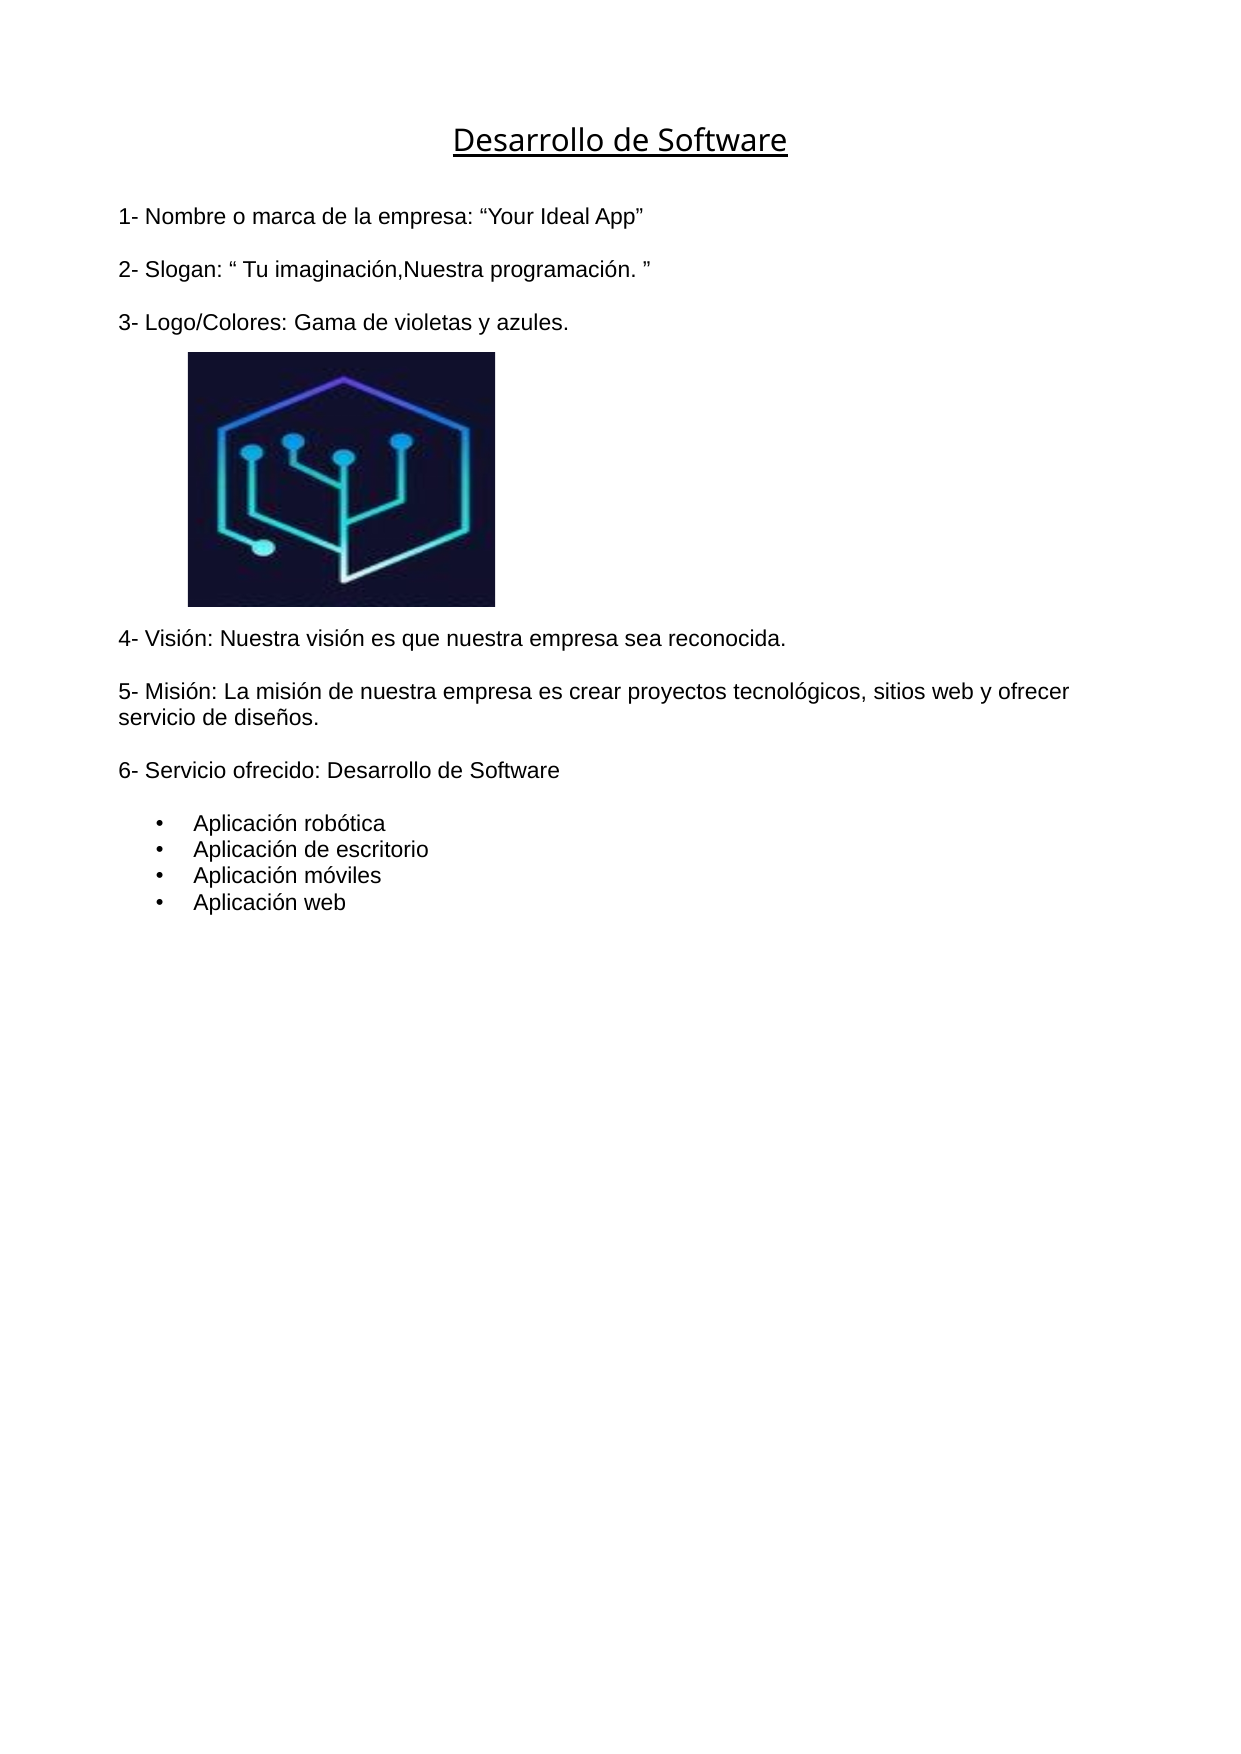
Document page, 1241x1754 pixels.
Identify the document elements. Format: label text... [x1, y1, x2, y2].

text 4- Visión: Nuestra visión es que nuestra empresa sea reconocida. [118, 625, 1122, 651]
text Desarrollo de Software [118, 118, 1122, 161]
text 5- Misión: La misión de nuestra empresa es crear proyectos tecnológicos, sitios web y ofrecer servicio de diseños. [118, 678, 1122, 730]
text 3- Logo/Colores: Gama de violetas y azules. [118, 309, 1122, 335]
list Aplicación web [156, 888, 1122, 915]
picture [187, 352, 496, 607]
list Aplicación robótica [156, 809, 1122, 836]
text 1- Nombre o marca de la empresa: “Your Ideal App” [118, 203, 1122, 230]
text 6- Servicio ofrecido: Desarrollo de Software [118, 757, 1122, 783]
text 2- Slogan: “ Tu imaginación,Nuestra programación. ” [118, 256, 1122, 282]
list Aplicación móviles [156, 862, 1122, 888]
list Aplicación de escritorio [156, 836, 1122, 862]
